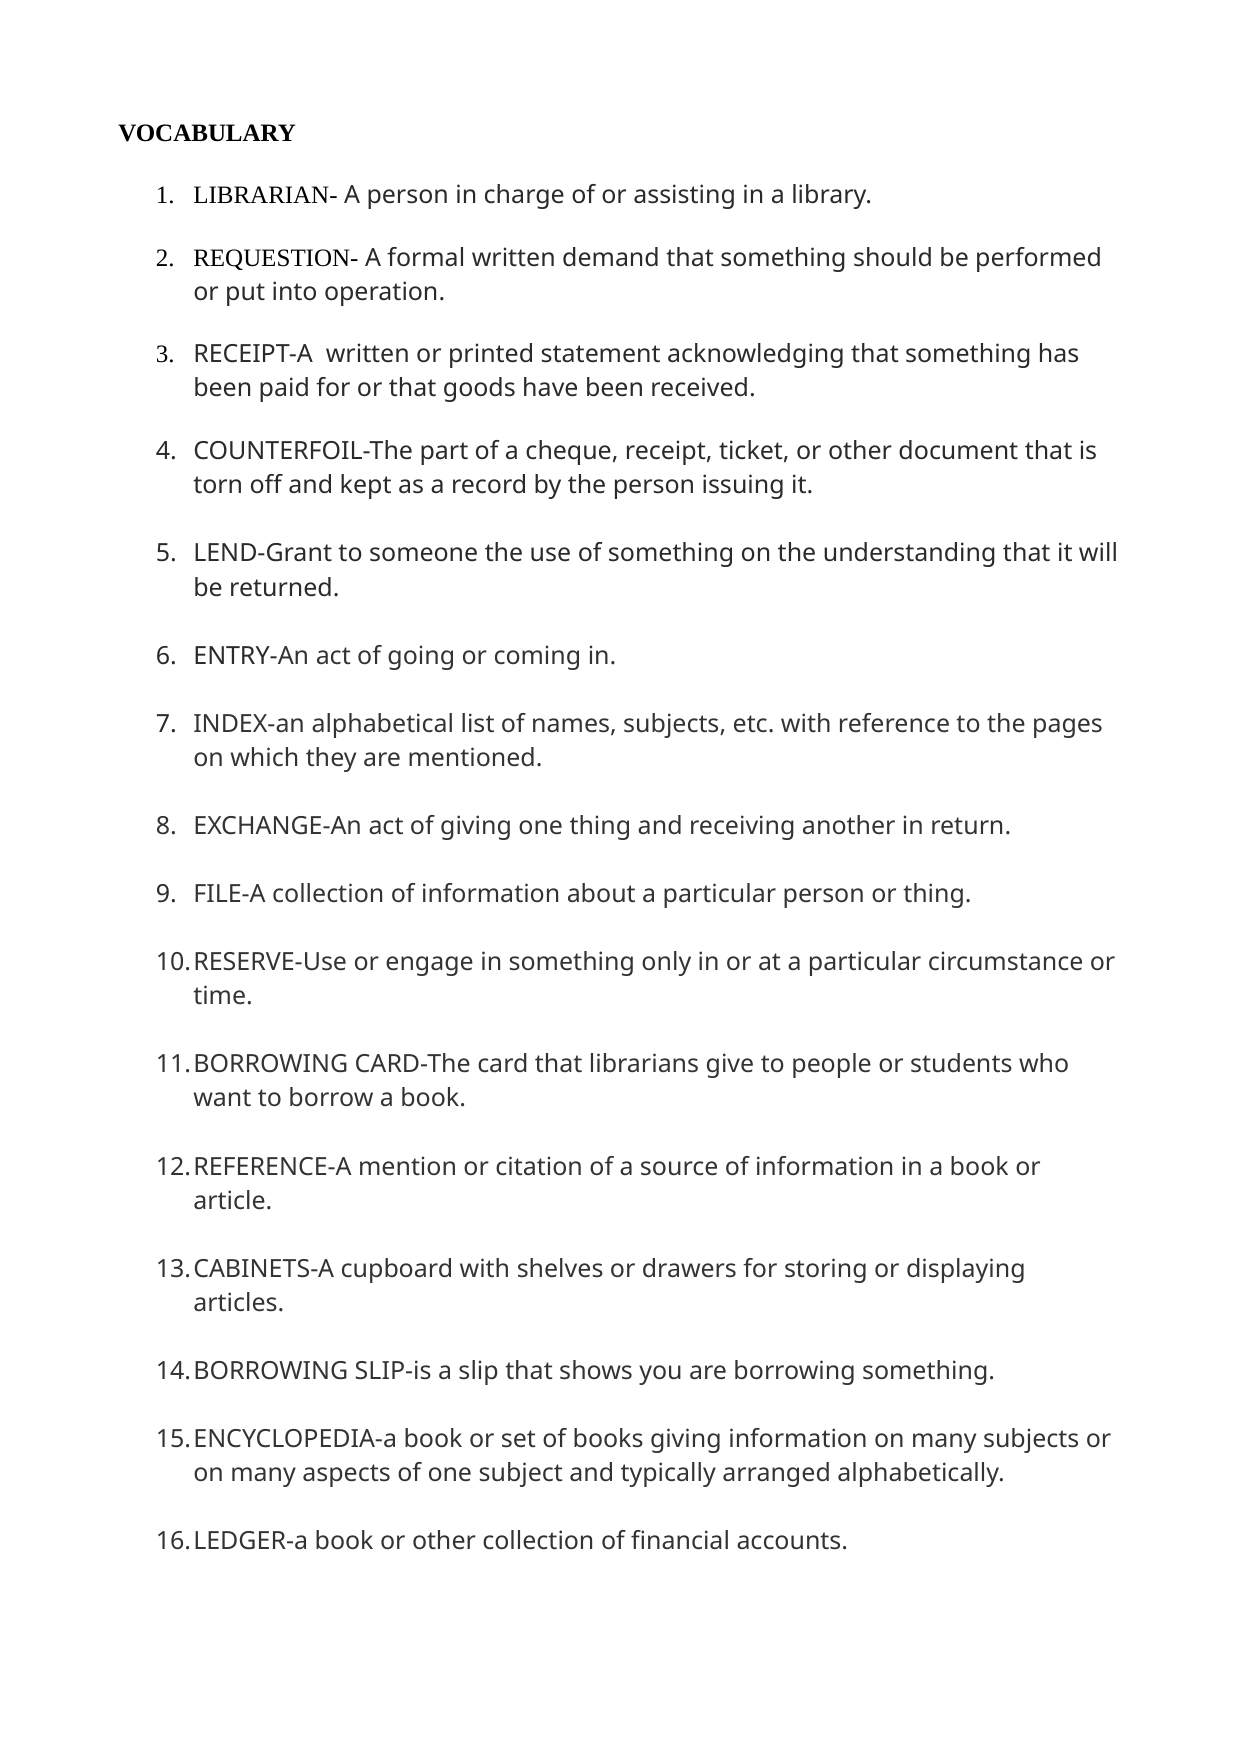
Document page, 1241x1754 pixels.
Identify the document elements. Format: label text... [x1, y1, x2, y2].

list RESERVE-Use or engage in something only in or at a particular circumstance or time. [156, 944, 1122, 1012]
list COUNTERFOIL-The part of a cheque, receipt, ticket, or other document that is torn off and kept as a record by the person issuing it. [156, 433, 1122, 501]
list LEDGER-a book or other collection of financial accounts. [156, 1523, 1122, 1557]
list RECEIPT-A written or printed statement acknowledging that something has been paid for or that goods have been received. [156, 336, 1122, 404]
list BORROWING CARD-The card that librarians give to people or students who want to borrow a book. [156, 1046, 1122, 1114]
list ENTRY-An act of going or coming in. [156, 637, 1122, 671]
list EXCHANGE-An act of giving one thing and receiving another in return. [156, 808, 1122, 842]
list LEND-Grant to someone the use of something on the understanding that it will be returned. [156, 535, 1122, 603]
list LIBRARIAN- A person in charge of or assisting in a library. [156, 176, 1122, 210]
list CABINETS-A cupboard with shelves or drawers for storing or displaying articles. [156, 1250, 1122, 1318]
list FILE-A collection of information about a particular person or thing. [156, 876, 1122, 910]
list REQUESTION- A formal written demand that something should be performed or put into operation. [156, 239, 1122, 307]
list INDEX-an alphabetical list of names, subjects, etc. with reference to the pages on which they are mentioned. [156, 705, 1122, 773]
list REFERENCE-A mention or citation of a source of information in a book or article. [156, 1148, 1122, 1216]
list ENCYCLOPEDIA-a book or set of books giving information on many subjects or on many aspects of one subject and typically arranged alphabetically. [156, 1421, 1122, 1489]
list BORROWING SLIP-is a slip that shows you are borrowing something. [156, 1353, 1122, 1387]
